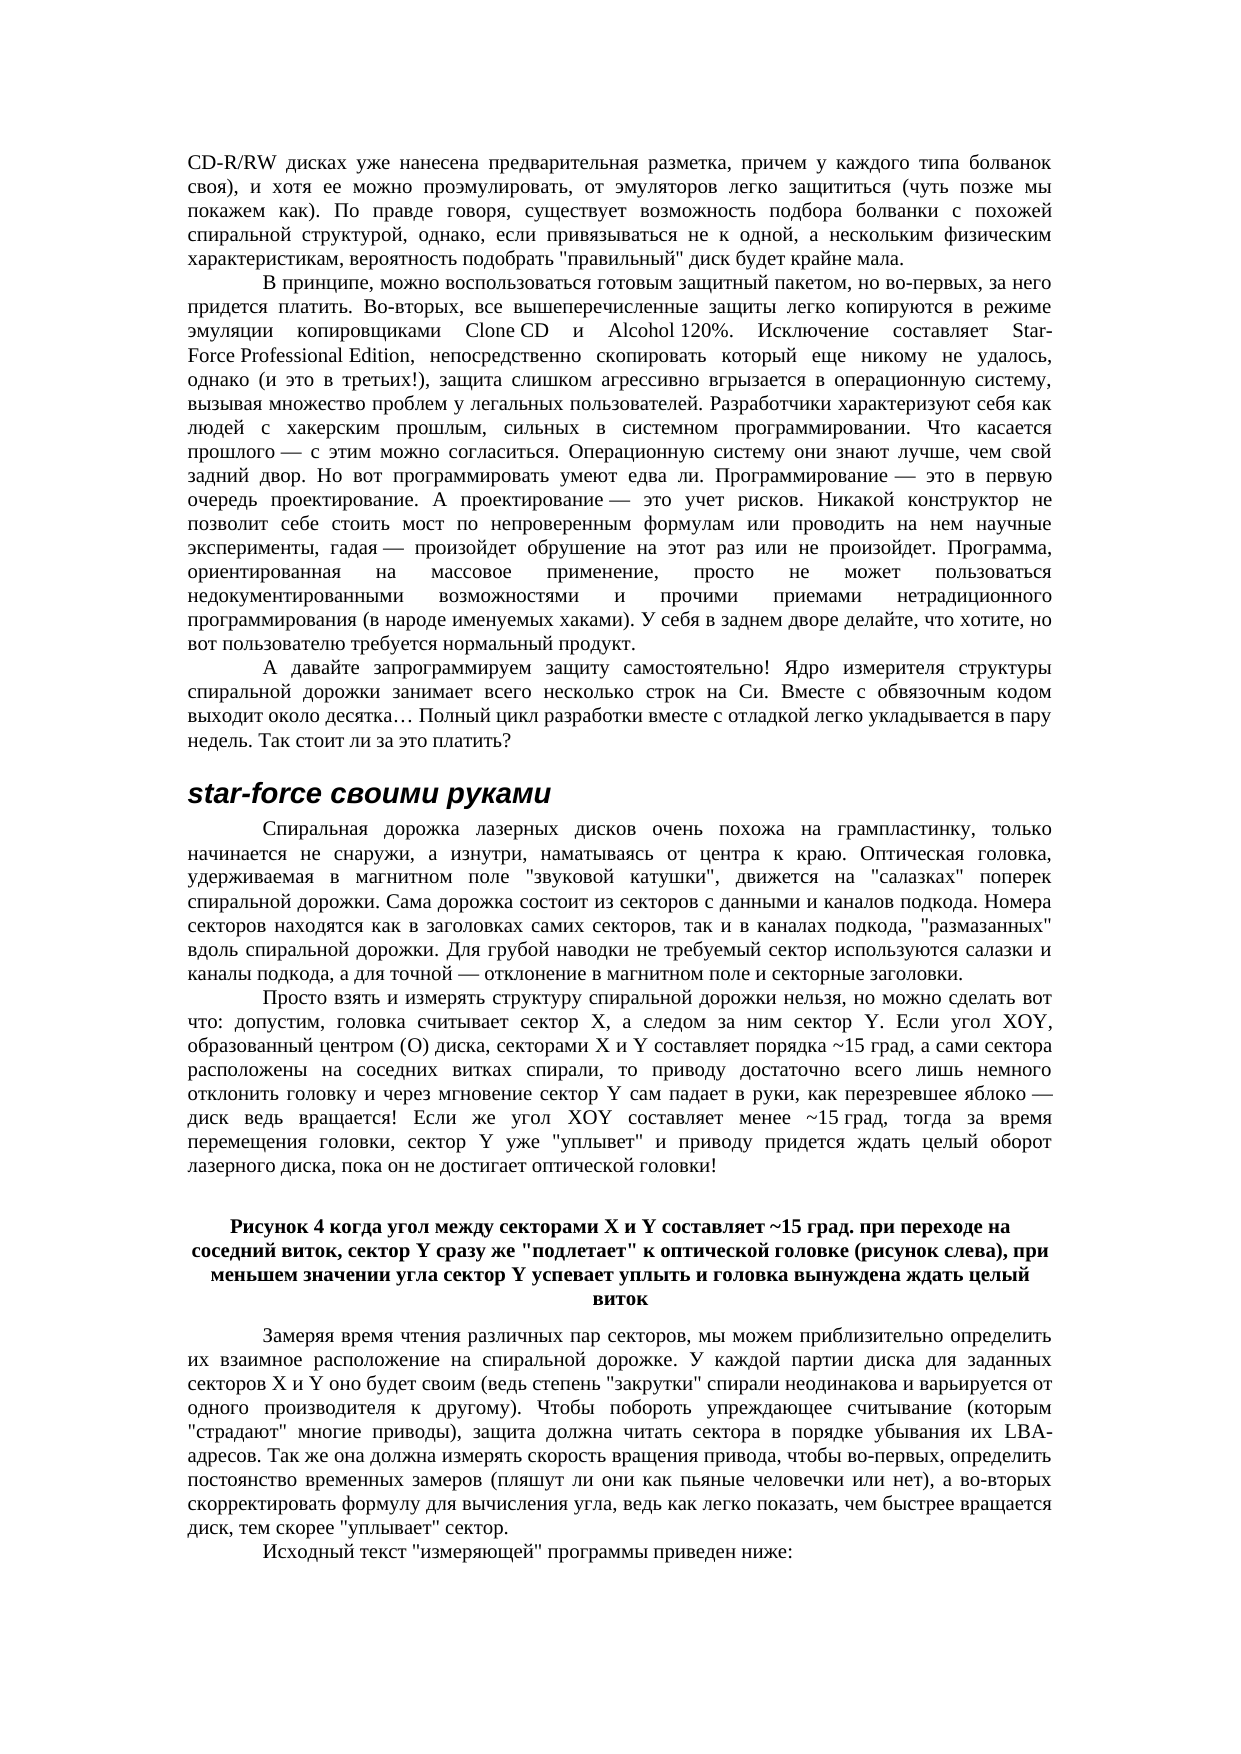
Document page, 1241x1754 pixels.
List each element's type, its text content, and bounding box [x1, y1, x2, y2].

text Замеряя время чтения различных пар секторов, мы можем приблизительно определить их взаимное расположение на спиральной дорожке. У каждой партии диска для заданных секторов X и Y оно будет своим (ведь степень "закрутки" спирали неодинакова и варьируется от одного производителя к другому). Чтобы побороть упреждающее считывание (которым "страдают" многие приводы), защита должна читать сектора в порядке убывания их LBA-адресов. Так же она должна измерять скорость вращения привода, чтобы во-первых, определить постоянство временных замеров (пляшут ли они как пьяные человечки или нет), а во-вторых скорректировать формулу для вычисления угла, ведь как легко показать, чем быстрее вращается диск, тем скорее "уплывает" сектор. [187, 1323, 1053, 1539]
text Исходный текст "измеряющей" программы приведен ниже: [187, 1539, 1053, 1563]
subtitle star-force своими руками [187, 777, 1053, 810]
text А давайте запрограммируем защиту самостоятельно! Ядро измерителя структуры спиральной дорожки занимает всего несколько строк на Си. Вместе с обвязочным кодом выходит около десятка… Полный цикл разработки вместе с отладкой легко укладывается в пару недель. Так стоит ли за это платить? [187, 655, 1053, 752]
text CD-R/RW дисках уже нанесена предварительная разметка, причем у каждого типа болванок своя), и хотя ее можно проэмулировать, от эмуляторов легко защититься (чуть позже мы покажем как). По правде говоря, существует возможность подбора болванки с похожей спиральной структурой, однако, если привязываться не к одной, а нескольким физическим характеристикам, вероятность подобрать "правильный" диск будет крайне мала. [187, 150, 1053, 270]
text Рисунок 4 когда угол между секторами X и Y составляет ~15 град. при переходе на соседний виток, сектор Y сразу же "подлетает" к оптической головке (рисунок слева), при меньшем значении угла сектор Y успевает уплыть и головка вынуждена ждать целый виток [187, 1214, 1053, 1310]
text В принципе, можно воспользоваться готовым защитный пакетом, но во-первых, за него придется платить. Во-вторых, все вышеперечисленные защиты легко копируются в режиме эмуляции копировщиками Clone CD и Alcohol 120%. Исключение составляет Star-Force Professional Edition, непосредственно скопировать который еще никому не удалось, однако (и это в третьих!), защита слишком агрессивно вгрызается в операционную систему, вызывая множество проблем у легальных пользователей. Разработчики характеризуют себя как людей с хакерским прошлым, сильных в системном программировании. Что касается прошлого — с этим можно согласиться. Операционную систему они знают лучше, чем свой задний двор. Но вот программировать умеют едва ли. Программирование — это в первую очередь проектирование. А проектирование — это учет рисков. Никакой конструктор не позволит себе стоить мост по непроверенным формулам или проводить на нем научные эксперименты, гадая — произойдет обрушение на этот раз или не произойдет. Программа, ориентированная на массовое применение, просто не может пользоваться недокументированными возможностями и прочими приемами нетрадиционного программирования (в народе именуемых хаками). У себя в заднем дворе делайте, что хотите, но вот пользователю требуется нормальный продукт. [187, 270, 1053, 655]
text Просто взять и измерять структуру спиральной дорожки нельзя, но можно сделать вот что: допустим, головка считывает сектор X, а следом за ним сектор Y. Если угол XOY, образованный центром (O) диска, секторами X и Y составляет порядка ~15 град, а сами сектора расположены на соседних витках спирали, то приводу достаточно всего лишь немного отклонить головку и через мгновение сектор Y сам падает в руки, как перезревшее яблоко — диск ведь вращается! Если же угол XOY составляет менее ~15 град, тогда за время перемещения головки, сектор Y уже "уплывет" и приводу придется ждать целый оборот лазерного диска, пока он не достигает оптической головки! [187, 985, 1053, 1177]
text Спиральная дорожка лазерных дисков очень похожа на грампластинку, только начинается не снаружи, а изнутри, наматываясь от центра к краю. Оптическая головка, удерживаемая в магнитном поле "звуковой катушки", движется на "салазках" поперек спиральной дорожки. Сама дорожка состоит из секторов с данными и каналов подкода. Номера секторов находятся как в заголовках самих секторов, так и в каналах подкода, "размазанных" вдоль спиральной дорожки. Для грубой наводки не требуемый сектор используются салазки и каналы подкода, а для точной — отклонение в магнитном поле и секторные заголовки. [187, 816, 1053, 985]
